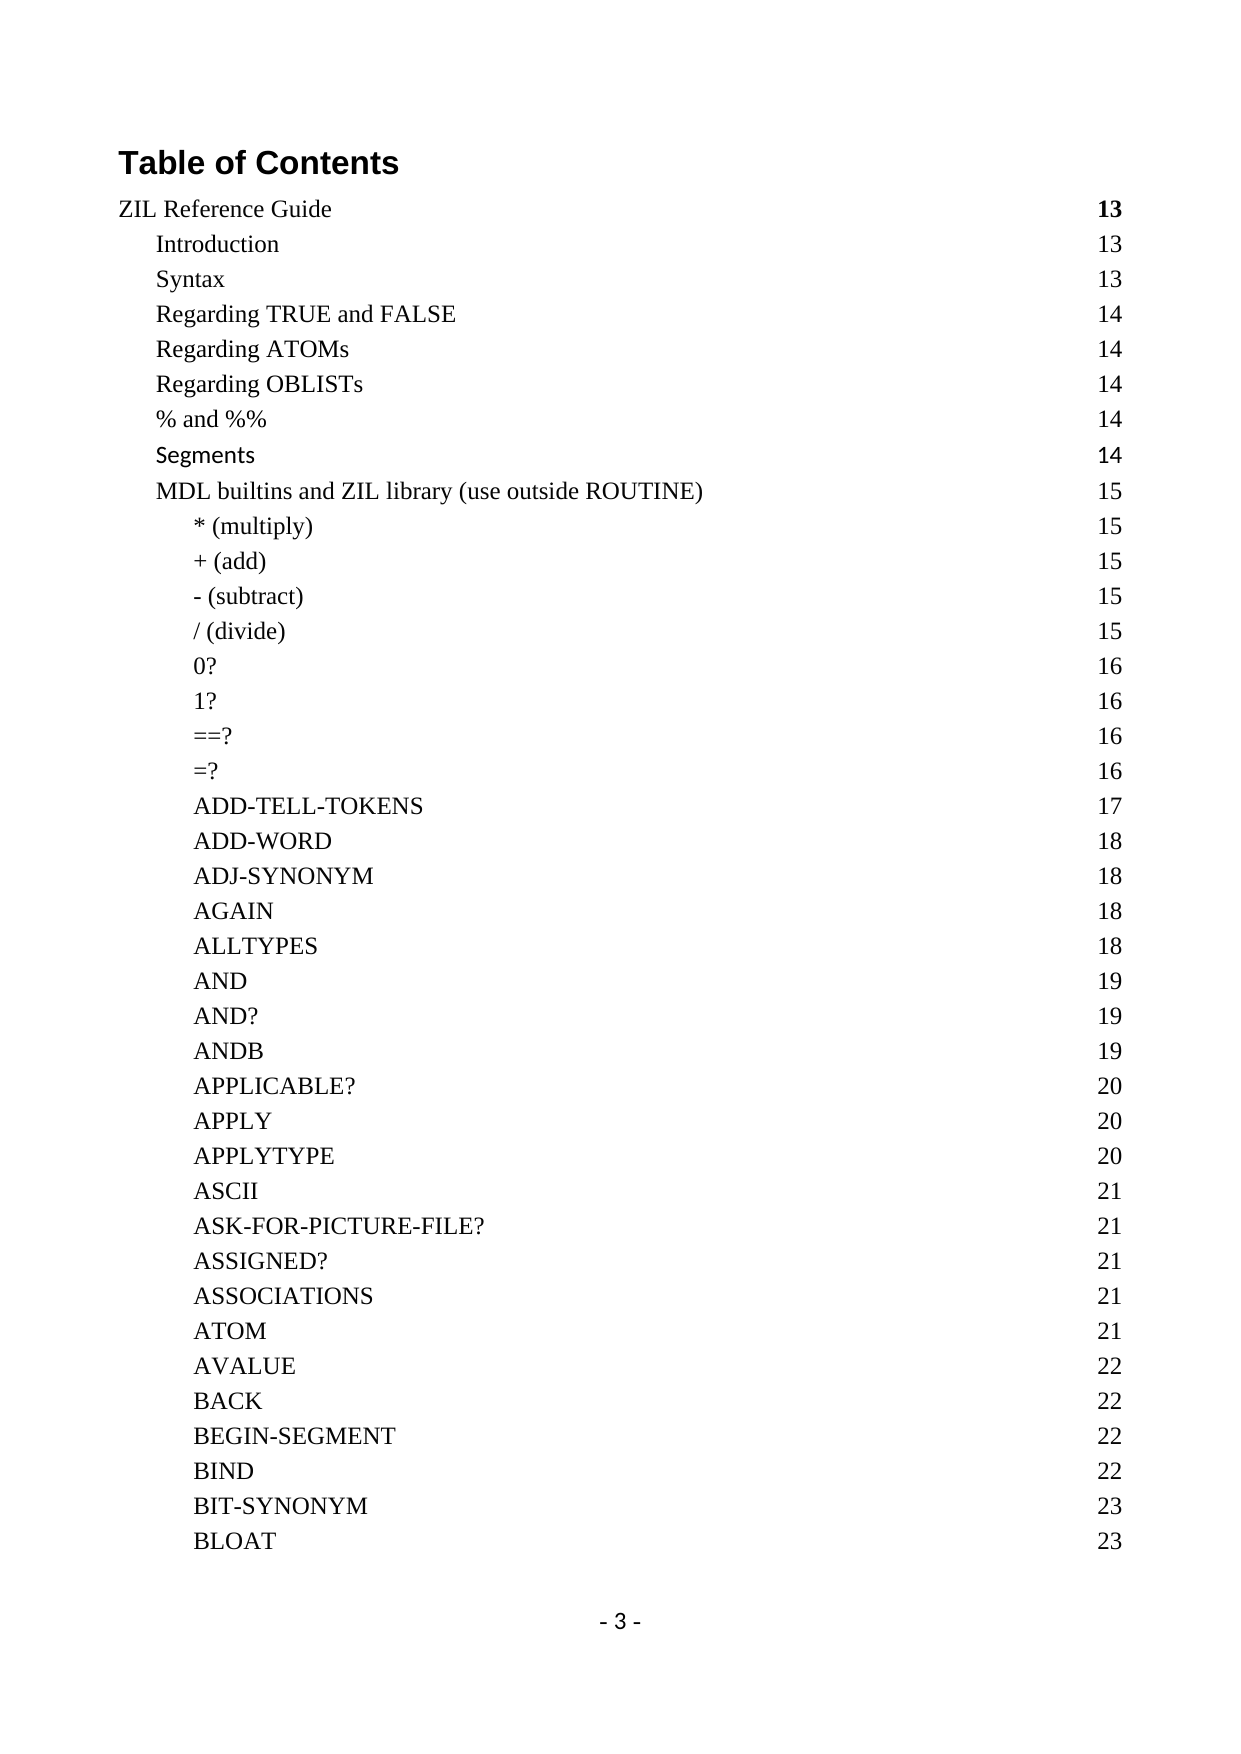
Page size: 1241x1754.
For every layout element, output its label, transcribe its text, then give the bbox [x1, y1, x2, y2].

text BEGIN-SEGMENT 22 [193, 1421, 1122, 1449]
text MDL builtins and ZIL library (use outside ROUTINE) 15 [156, 476, 1122, 504]
text Regarding OBLISTs 14 [156, 369, 1122, 398]
text ADD-TELL-TOKENS 17 [193, 791, 1122, 819]
text ASSIGNED? 21 [193, 1246, 1122, 1274]
text + (add) 15 [193, 546, 1122, 574]
text Table of Contents [118, 143, 1122, 182]
text ADJ-SYNONYM 18 [193, 861, 1122, 889]
text ANDB 19 [193, 1036, 1122, 1064]
text BIT-SYNONYM 23 [193, 1491, 1122, 1519]
text BIND 22 [193, 1456, 1122, 1484]
text Syntax 13 [156, 264, 1122, 293]
text AVALUE 22 [193, 1351, 1122, 1379]
text AND 19 [193, 966, 1122, 994]
text ATOM 21 [193, 1316, 1122, 1344]
text 0? 16 [193, 651, 1122, 679]
text APPLYTYPE 20 [193, 1141, 1122, 1169]
text ==? 16 [193, 721, 1122, 749]
text ADD-WORD 18 [193, 826, 1122, 854]
text Regarding TRUE and FALSE 14 [156, 299, 1122, 328]
text - (subtract) 15 [193, 581, 1122, 609]
text Regarding ATOMs 14 [156, 334, 1122, 363]
text AGAIN 18 [193, 896, 1122, 924]
text APPLICABLE? 20 [193, 1071, 1122, 1099]
text ASCII 21 [193, 1176, 1122, 1204]
text ALLTYPES 18 [193, 931, 1122, 959]
text / (divide) 15 [193, 616, 1122, 644]
text Segments 14 [156, 439, 1122, 469]
text 1? 16 [193, 686, 1122, 714]
text AND? 19 [193, 1001, 1122, 1029]
text ASSOCIATIONS 21 [193, 1281, 1122, 1309]
text % and %% 14 [156, 404, 1122, 433]
text * (multiply) 15 [193, 511, 1122, 539]
text Introduction 13 [156, 229, 1122, 258]
text APPLY 20 [193, 1106, 1122, 1134]
text BLOAT 23 [193, 1526, 1122, 1554]
text =? 16 [193, 756, 1122, 784]
text ASK-FOR-PICTURE-FILE? 21 [193, 1211, 1122, 1239]
text ZIL Reference Guide 13 [118, 194, 1122, 223]
text BACK 22 [193, 1386, 1122, 1414]
